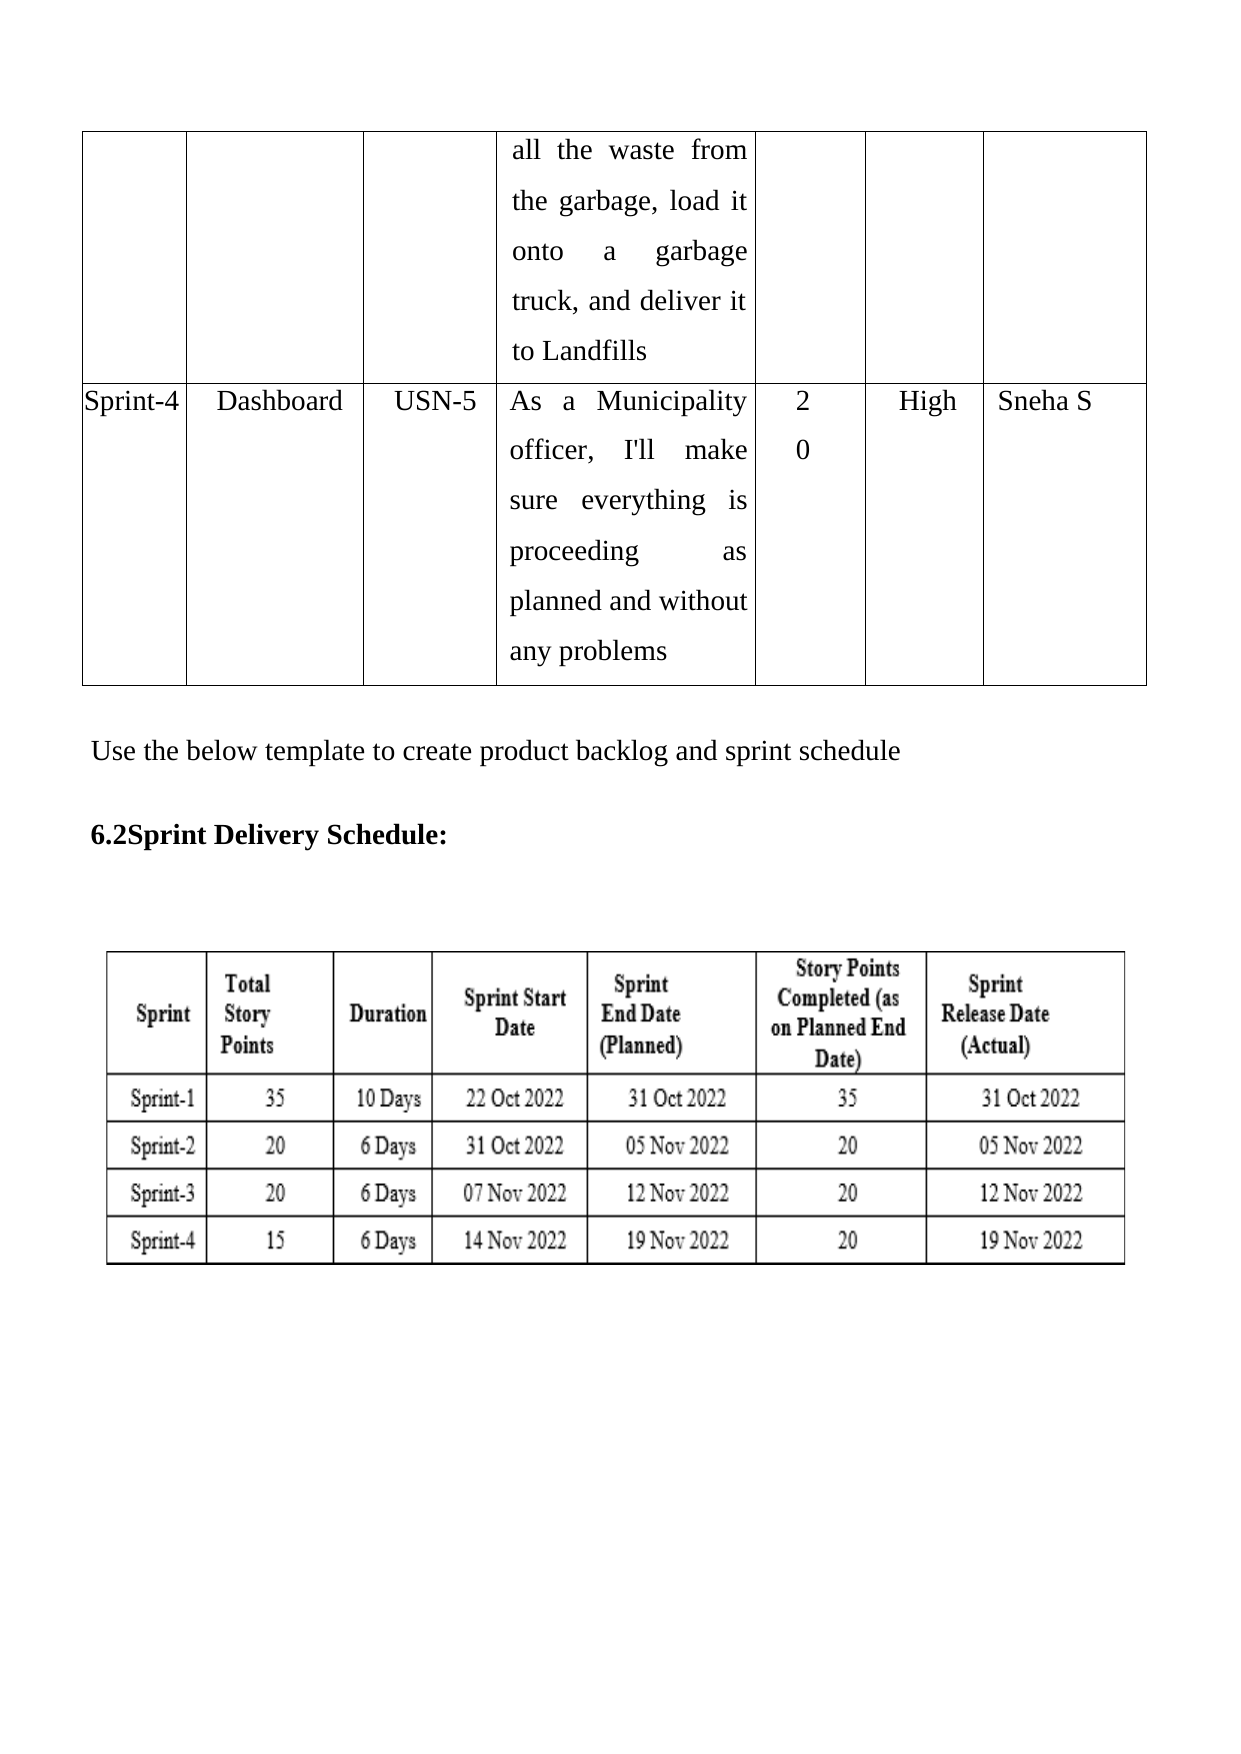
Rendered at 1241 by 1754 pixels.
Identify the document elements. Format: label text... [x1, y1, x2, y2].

table_header [187, 132, 363, 383]
table_cell 2 [756, 384, 865, 424]
table_cell [187, 525, 363, 576]
table_cell [187, 475, 363, 525]
table_cell [984, 525, 1146, 576]
table_cell [866, 626, 983, 684]
table_cell officer, I'll make [497, 425, 755, 475]
table_cell [364, 576, 496, 626]
table_cell As a Municipality [497, 384, 755, 424]
table_header [756, 132, 865, 383]
subtitle Sprint Delivery Schedule: [90, 817, 1213, 850]
table_header [83, 132, 186, 383]
table_cell [984, 425, 1146, 475]
table_cell USN-5 [364, 384, 496, 424]
table_header [984, 132, 1146, 383]
table_cell Sprint-4 [83, 384, 186, 424]
table_cell [866, 576, 983, 626]
table_cell [187, 626, 363, 684]
table_cell sure everything is [497, 475, 755, 525]
table_cell [364, 525, 496, 576]
table_cell [756, 626, 865, 684]
table_cell High [866, 384, 983, 424]
table_cell [364, 425, 496, 475]
picture [106, 951, 1125, 1265]
table_header [364, 132, 496, 383]
table_cell [187, 425, 363, 475]
table_header all the waste from the garbage, load it onto a garbage truck, and deliver it to Landfills [497, 132, 755, 383]
table_cell [756, 475, 865, 525]
table_cell [756, 525, 865, 576]
table_cell [866, 525, 983, 576]
table_cell [984, 576, 1146, 626]
table_cell proceeding as [497, 525, 755, 576]
table_header [866, 132, 983, 383]
table_cell [364, 475, 496, 525]
table_cell [756, 576, 865, 626]
text Use the below template to create product backlog and sprint schedule [91, 733, 1213, 767]
table_cell Sneha S [984, 384, 1146, 424]
table_cell [83, 425, 186, 475]
table_cell [83, 576, 186, 626]
table_cell [866, 475, 983, 525]
table_cell [187, 576, 363, 626]
table_cell [984, 626, 1146, 684]
table_cell [984, 475, 1146, 525]
table_cell any problems [497, 626, 755, 684]
table_cell [83, 525, 186, 576]
table_cell [83, 475, 186, 525]
table_cell [866, 425, 983, 475]
table_cell [83, 626, 186, 684]
table_cell Dashboard [187, 384, 363, 424]
table_cell 0 [756, 425, 865, 475]
table_cell planned and without [497, 576, 755, 626]
table_cell [364, 626, 496, 684]
